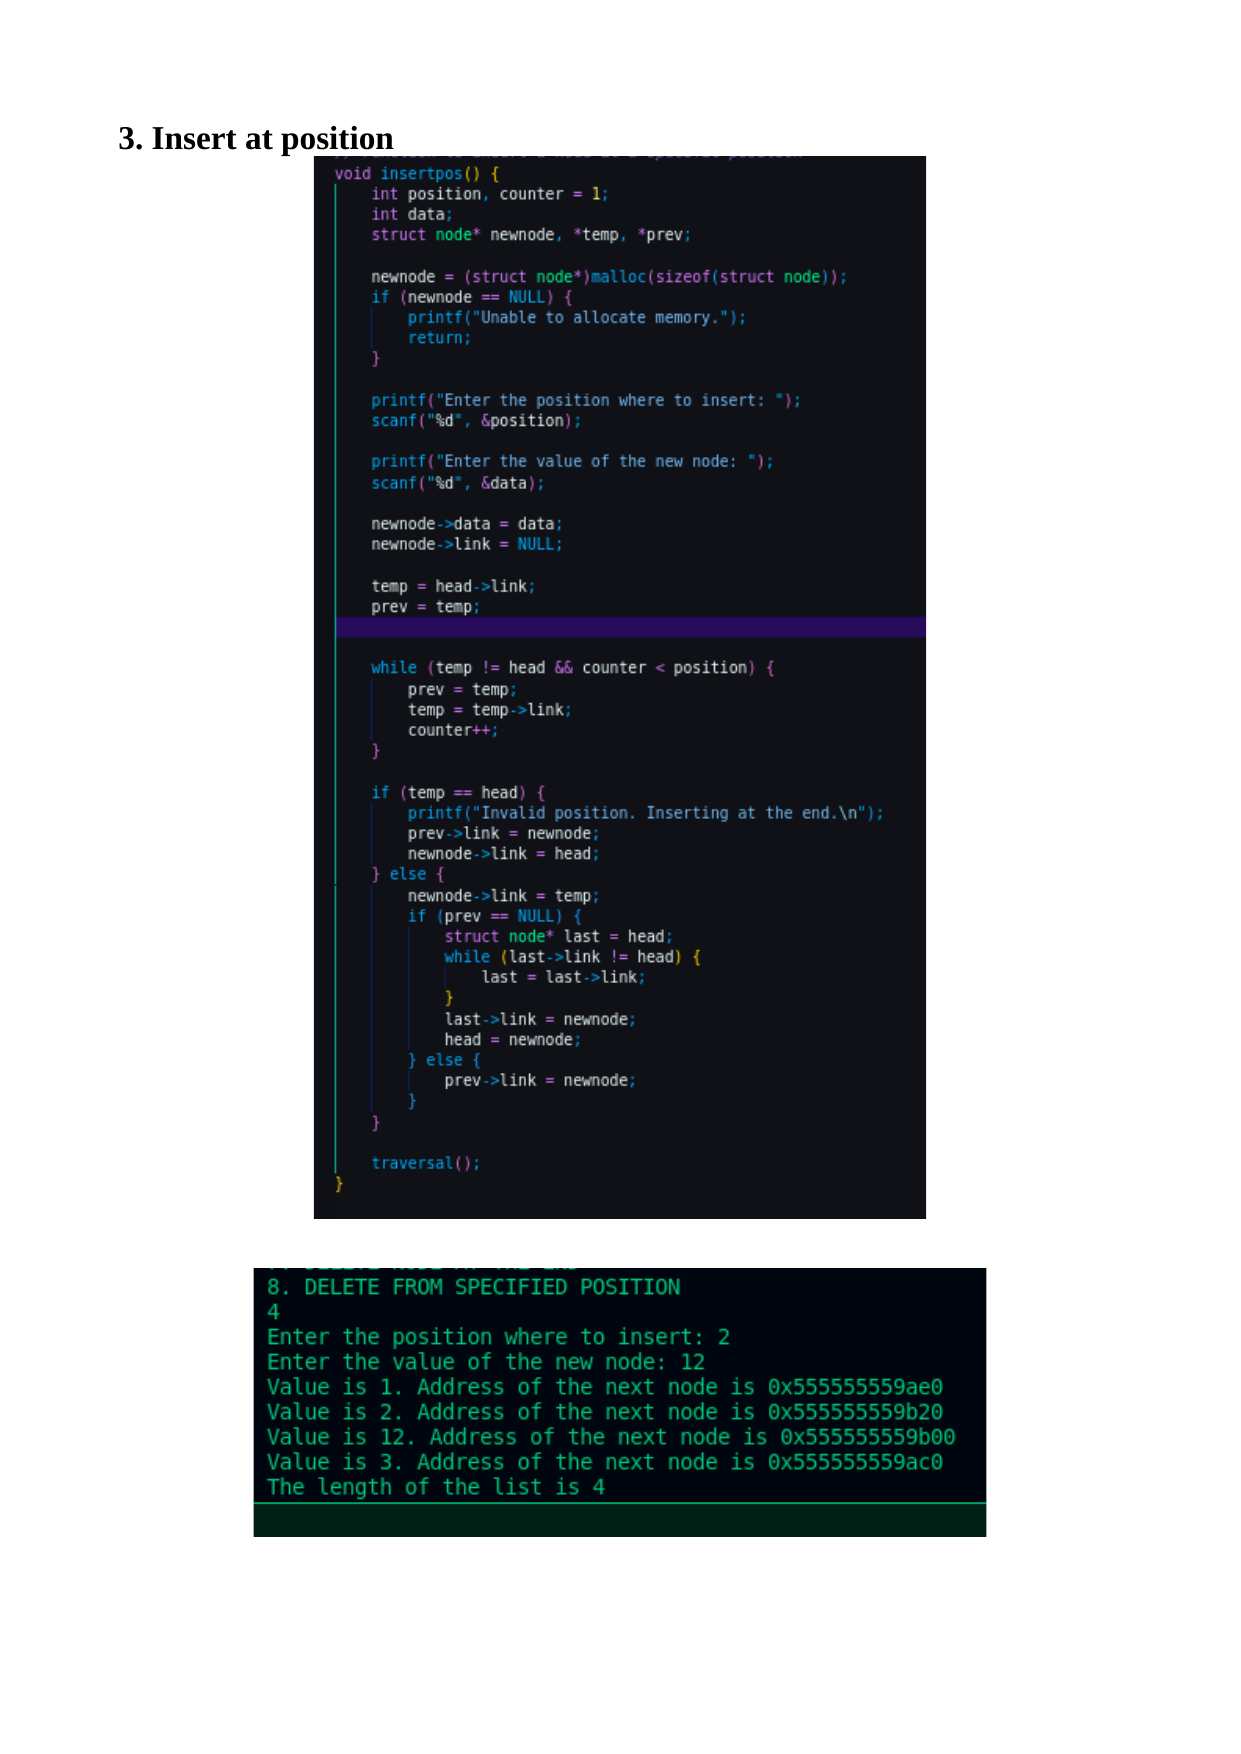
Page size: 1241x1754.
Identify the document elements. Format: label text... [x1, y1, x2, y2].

text 3. Insert at position [118, 118, 1122, 156]
picture [253, 1268, 987, 1537]
picture [313, 156, 927, 1219]
